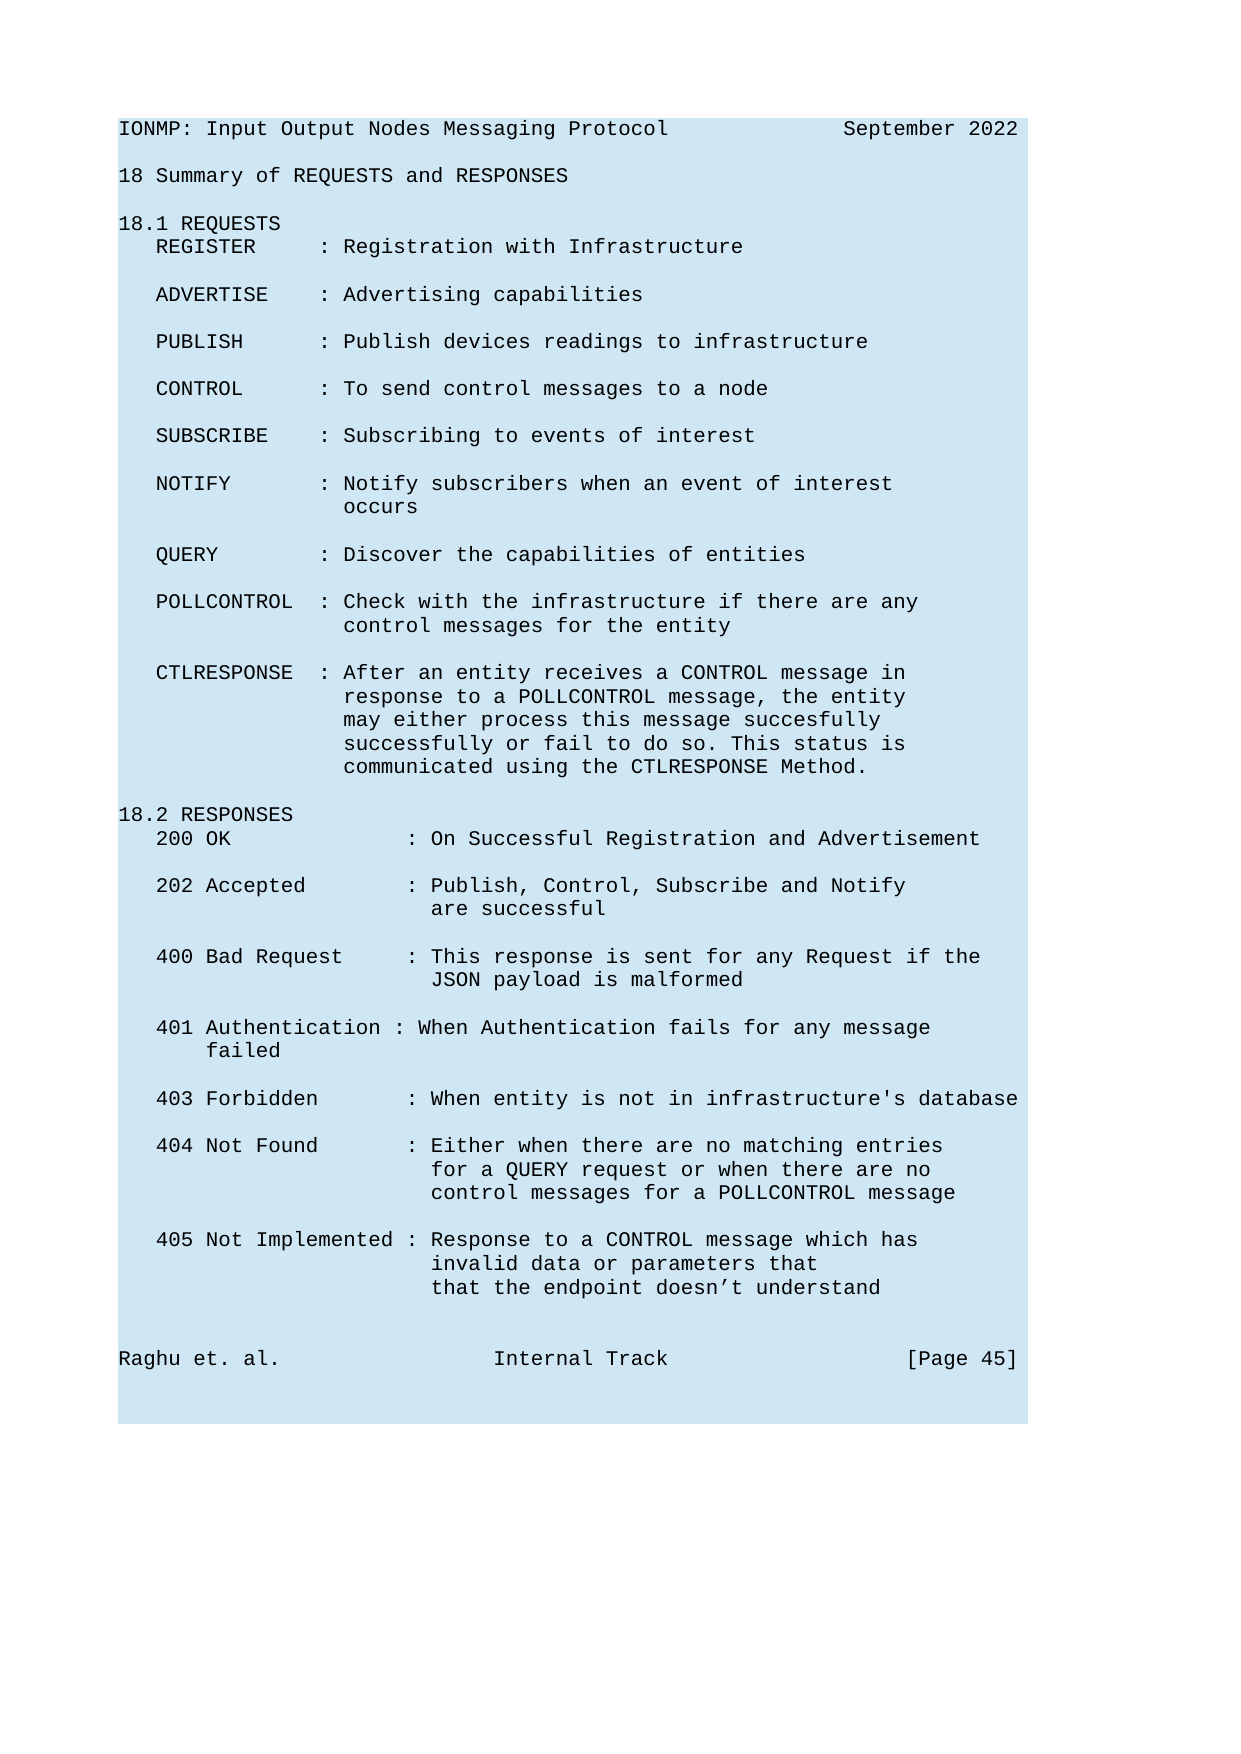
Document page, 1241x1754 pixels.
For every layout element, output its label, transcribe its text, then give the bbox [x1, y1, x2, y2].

text CTLRESPONSE : After an entity receives a CONTROL message in response to a POLLCONTROL message, the entity may either process this message succesfully successfully or fail to do so. This status is communicated using the CTLRESPONSE Method. [118, 662, 1028, 780]
text IONMP: Input Output Nodes Messaging Protocol September 2022 [118, 118, 1028, 142]
text 404 Not Found : Either when there are no matching entries for a QUERY request or when there are no control messages for a POLLCONTROL message [118, 1111, 1028, 1206]
text CONTROL : To send control messages to a node [118, 378, 1028, 402]
text POLLCONTROL : Check with the infrastructure if there are any control messages for the entity [118, 567, 1028, 638]
text Raghu et. al. Internal Track [Page 45] [118, 1348, 1028, 1371]
text SUBSCRIBE : Subscribing to events of interest [118, 426, 1028, 449]
text 200 OK : On Successful Registration and Advertisement [118, 827, 1028, 851]
text 403 Forbidden : When entity is not in infrastructure's database [118, 1088, 1028, 1111]
text 202 Accepted : Publish, Control, Subscribe and Notify are successful [118, 875, 1028, 922]
text 400 Bad Request : This response is sent for any Request if the JSON payload is malformed [118, 946, 1028, 993]
text PUBLISH : Publish devices readings to infrastructure [118, 331, 1028, 354]
text 18.2 RESPONSES [118, 804, 1028, 827]
text 18.1 REQUESTS [118, 213, 1028, 236]
text 18 Summary of REQUESTS and RESPONSES [118, 165, 1028, 189]
text ADVERTISE : Advertising capabilities [118, 284, 1028, 307]
text 401 Authentication : When Authentication fails for any message failed [118, 1017, 1028, 1064]
text QUERY : Discover the capabilities of entities [118, 544, 1028, 567]
text REGISTER : Registration with Infrastructure [118, 236, 1028, 260]
text NOTIFY : Notify subscribers when an event of interest occurs [118, 473, 1028, 520]
text 405 Not Implemented : Response to a CONTROL message which has invalid data or parameters that that the endpoint doesn’t understand [118, 1229, 1028, 1300]
